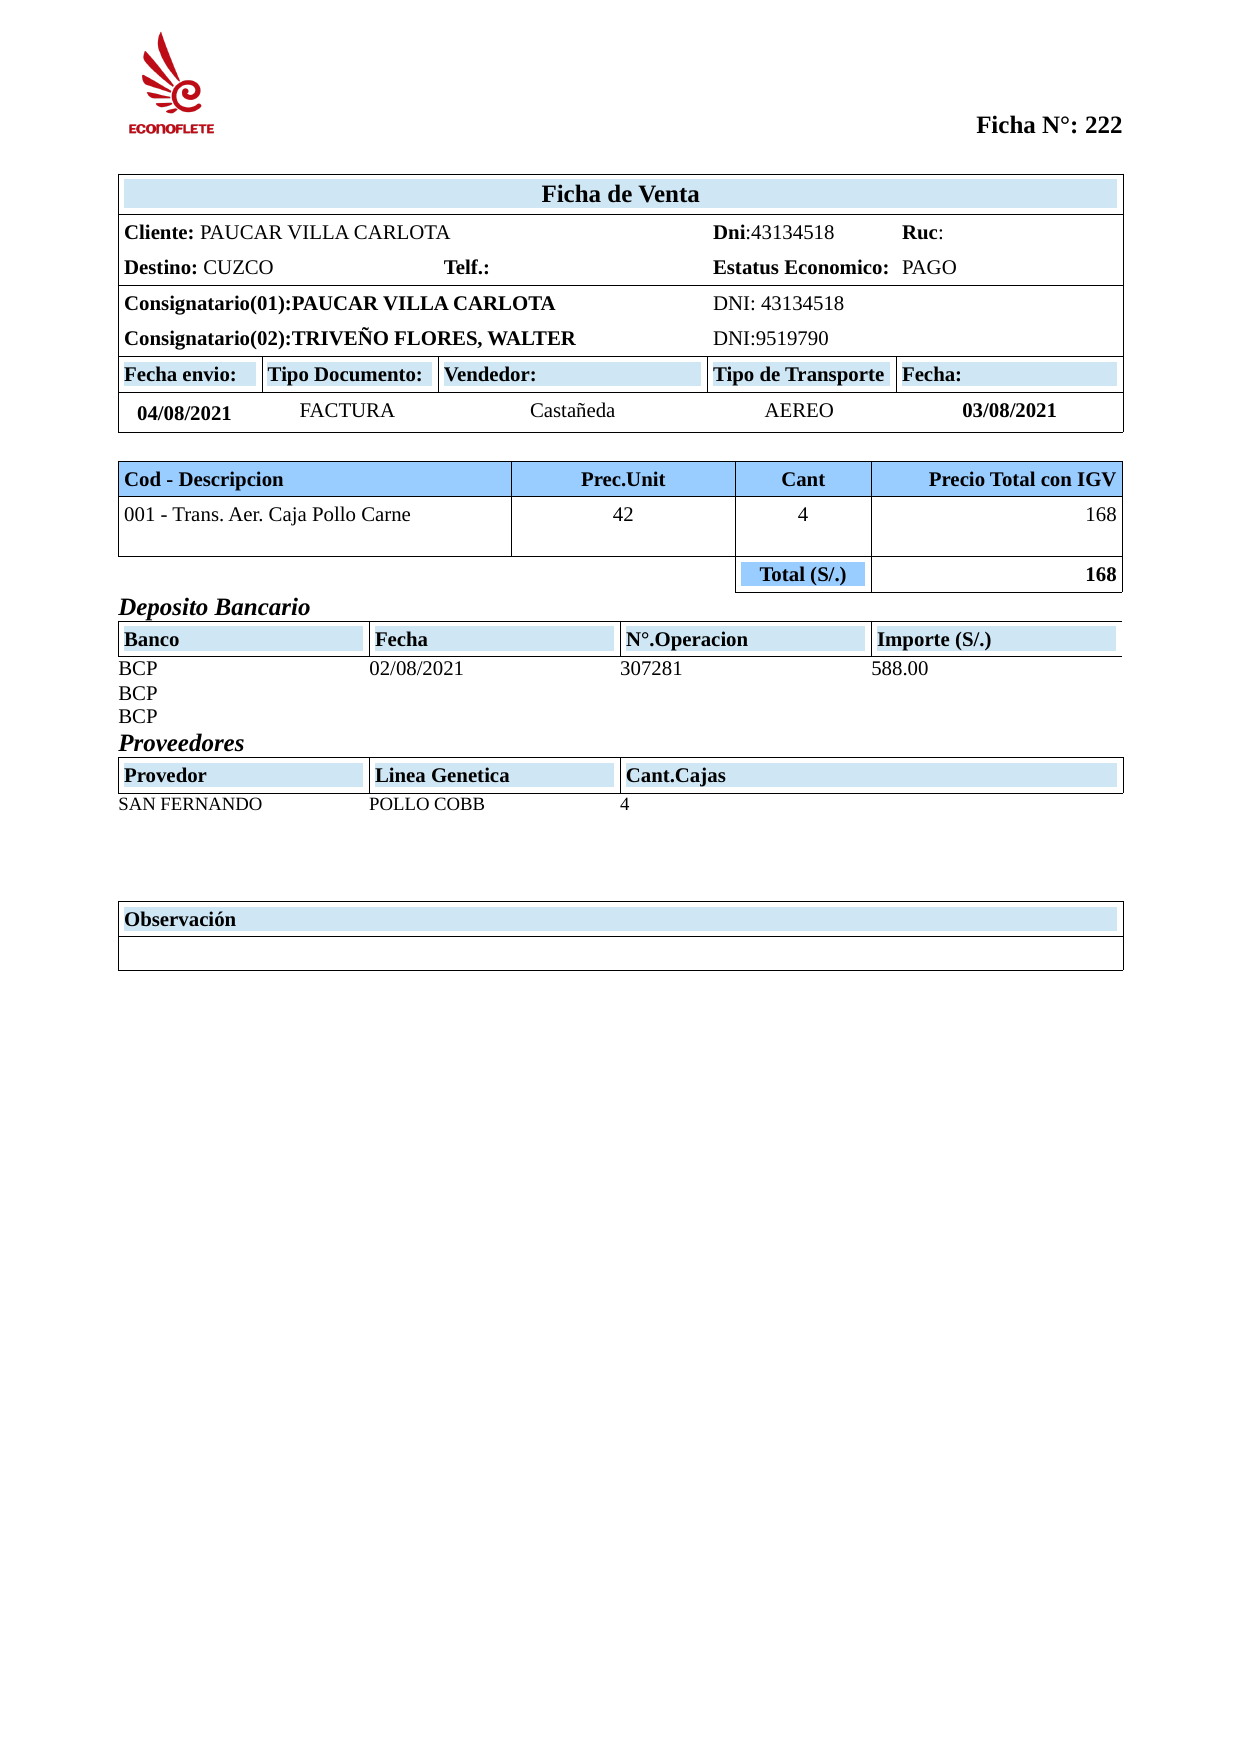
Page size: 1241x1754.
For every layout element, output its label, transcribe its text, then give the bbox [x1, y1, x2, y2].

table_cell Total (S/.) [736, 557, 871, 592]
table_cell BCP [118, 705, 369, 728]
table_cell [118, 557, 511, 592]
table_cell Dni:43134518 [707, 215, 896, 249]
table_cell [620, 815, 1123, 836]
table_cell SAN FERNANDO [118, 794, 369, 814]
table_cell Telf.: [438, 249, 707, 285]
table_cell [620, 879, 1123, 901]
table_cell 307281 [620, 657, 871, 680]
table_header Linea Genetica [370, 758, 620, 793]
table_cell [369, 836, 620, 858]
table_cell BCP [118, 657, 369, 680]
table_cell [118, 836, 369, 858]
table_cell [369, 680, 620, 704]
table_cell 42 [512, 497, 735, 556]
table_cell Destino: CUZCO [119, 249, 438, 285]
table_header Provedor [119, 758, 369, 793]
table_cell 168 [872, 557, 1122, 592]
table_header Cant [736, 462, 871, 496]
table_cell PAGO [896, 249, 1123, 285]
table_cell 168 [872, 497, 1122, 556]
table_cell [620, 705, 871, 728]
table_cell Consignatario(01):PAUCAR VILLA CARLOTA [119, 286, 707, 321]
table_header Prec.Unit [512, 462, 735, 496]
table_cell [620, 858, 1123, 879]
table_cell [620, 680, 871, 704]
table_cell [369, 815, 620, 836]
table_cell DNI: 43134518 [707, 286, 1123, 321]
text Proveedores [118, 728, 1122, 757]
table_cell [118, 815, 369, 836]
table_cell [369, 858, 620, 879]
table_cell [620, 836, 1123, 858]
picture [118, 31, 225, 134]
table_header Precio Total con IGV [872, 462, 1122, 496]
table_cell [369, 879, 620, 901]
table_header N°.Operacion [621, 622, 871, 656]
table_header Cant.Cajas [621, 758, 1123, 793]
table_header Ficha de Venta [119, 175, 1123, 214]
table_cell DNI:9519790 [707, 321, 1123, 356]
table_cell 001 - Trans. Aer. Caja Pollo Carne [119, 497, 511, 556]
table_cell AEREO [707, 393, 896, 432]
table_cell POLLO COBB [369, 794, 620, 814]
table_cell 02/08/2021 [369, 657, 620, 680]
table_cell Vendedor: [439, 357, 707, 392]
table_cell 4 [620, 794, 1123, 814]
table_cell Consignatario(02):TRIVEÑO FLORES, WALTER [119, 321, 707, 356]
table_cell [369, 705, 620, 728]
table_header Banco [119, 622, 369, 656]
table_header Cod - Descripcion [119, 462, 511, 496]
table_header Importe (S/.) [872, 622, 1122, 656]
table_cell [118, 858, 369, 879]
table_cell [871, 705, 1122, 728]
table_cell [119, 937, 1123, 969]
table_cell [118, 879, 369, 901]
table_cell 4 [736, 497, 871, 556]
table_cell Cliente: PAUCAR VILLA CARLOTA [119, 215, 707, 249]
table_cell Fecha: [897, 357, 1123, 392]
table_cell Castañeda [438, 393, 707, 432]
table_cell Ruc: [896, 215, 1123, 249]
table_header Fecha [370, 622, 620, 656]
table_header Observación [119, 902, 1123, 936]
table_cell FACTURA [262, 393, 438, 432]
table_cell BCP [118, 680, 369, 704]
table_cell Estatus Economico: [707, 249, 896, 285]
table_cell [871, 680, 1122, 704]
table_cell 03/08/2021 [896, 393, 1123, 432]
table_cell 588.00 [871, 657, 1122, 680]
table_cell 04/08/2021 [119, 393, 262, 432]
table_cell [511, 557, 735, 592]
text Deposito Bancario [118, 592, 1122, 621]
table_cell Tipo de Transporte [708, 357, 896, 392]
table_cell Fecha envio: [119, 357, 262, 392]
table_cell Tipo Documento: [263, 357, 438, 392]
